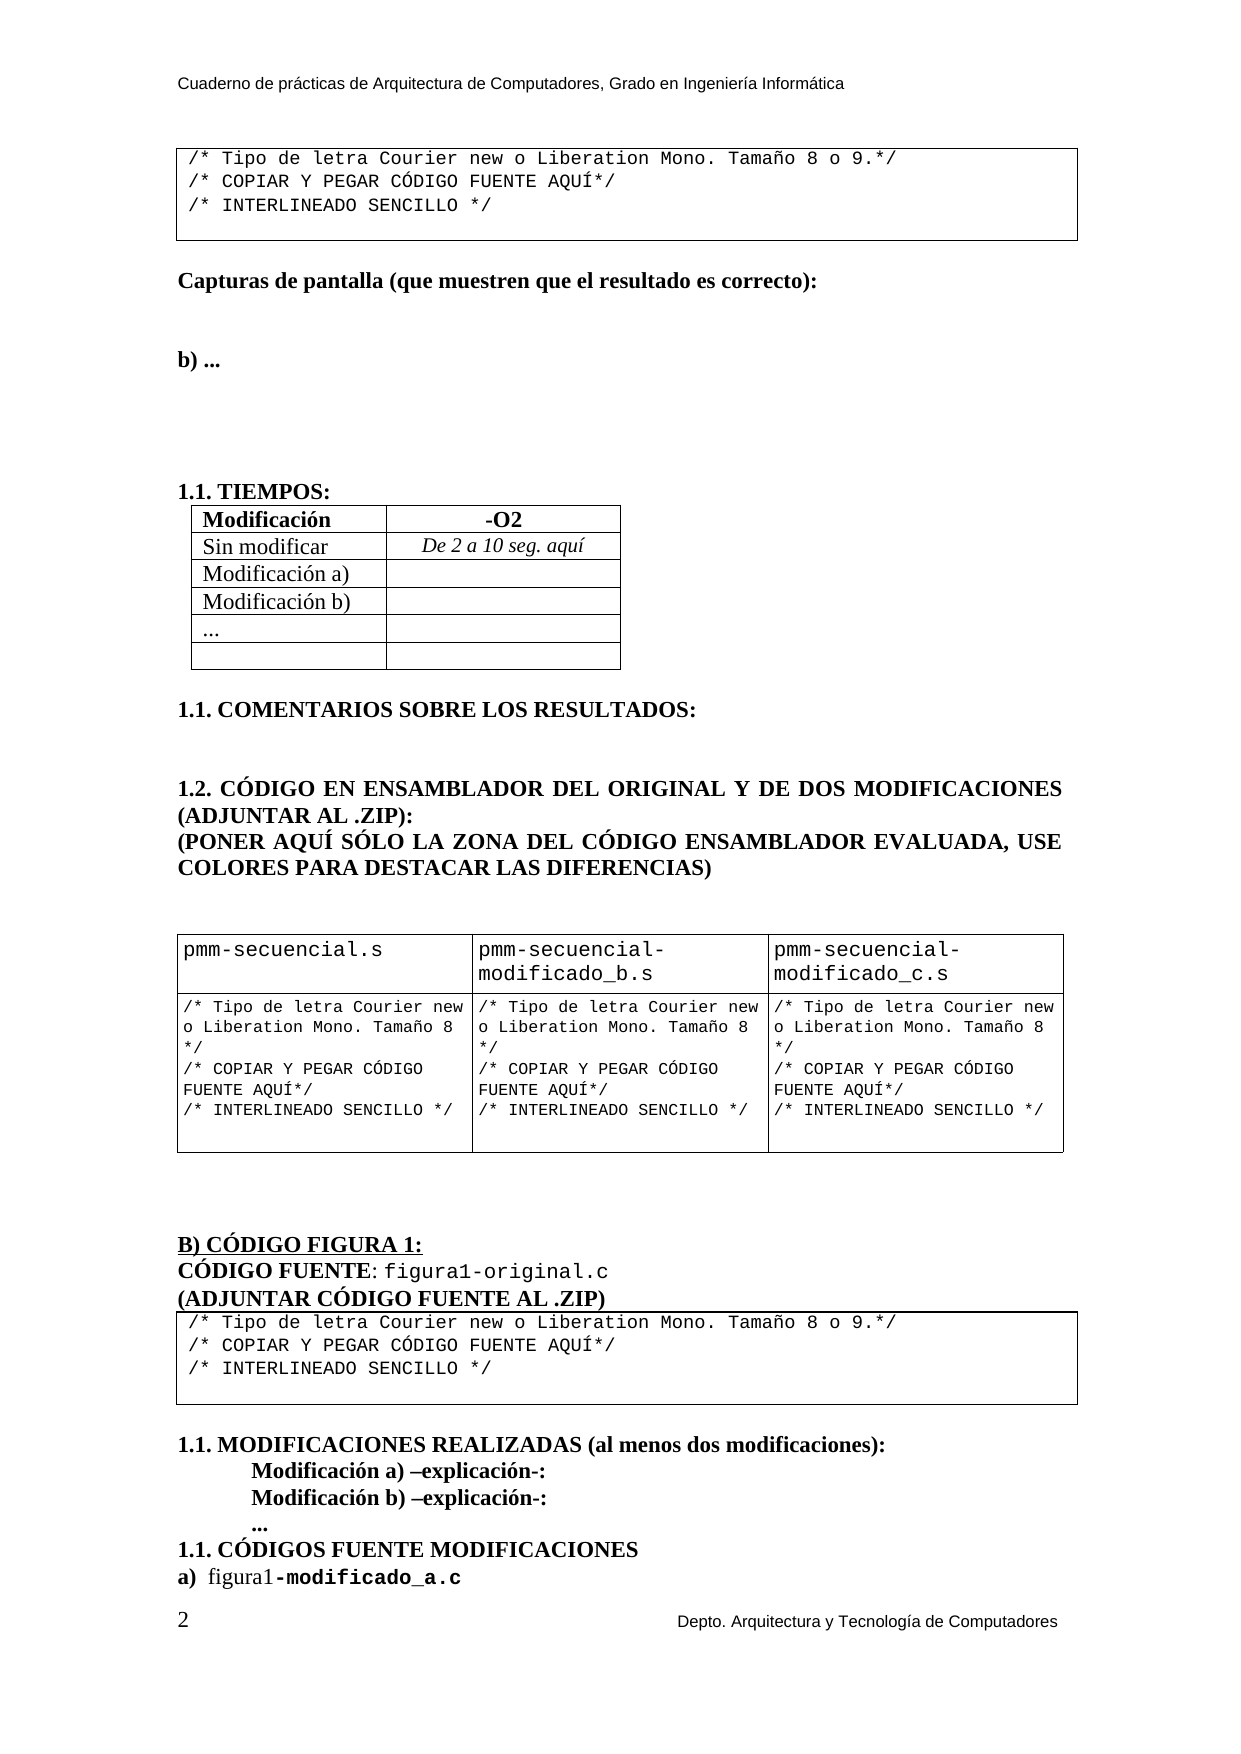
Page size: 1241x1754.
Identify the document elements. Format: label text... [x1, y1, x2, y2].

table_cell [387, 643, 620, 669]
table_cell [387, 615, 620, 642]
text 1.1. CÓDIGOS FUENTE MODIFICACIONES [177, 1537, 1063, 1563]
table_cell [192, 643, 386, 669]
text a) figura1-modificado_a.c [177, 1563, 1063, 1591]
table_header pmm-secuencial-modificado_c.s [769, 935, 1063, 992]
table_cell /* Tipo de letra Courier new o Liberation Mono. Tamaño 8 */ /* COPIAR Y PEGAR CÓDIGO FUENTE AQUÍ*/ /* INTERLINEADO SENCILLO */ [769, 994, 1063, 1152]
text Modificación a) –explicación-: [177, 1457, 1063, 1484]
table_cell [387, 588, 620, 614]
text (PONER AQUÍ SÓLO LA ZONA DEL CÓDIGO ENSAMBLADOR EVALUADA, USE COLORES PARA DESTACAR LAS DIFERENCIAS) [177, 828, 1063, 881]
table_header pmm-secuencial.s [178, 935, 472, 992]
table_header pmm-secuencial-modificado_b.s [473, 935, 768, 992]
table_cell ... [192, 615, 386, 642]
text 1.1. COMENTARIOS SOBRE LOS RESULTADOS: [177, 696, 1063, 723]
text Capturas de pantalla (que muestren que el resultado es correcto): [177, 267, 1063, 294]
text 1.1. TIEMPOS: [177, 478, 1063, 504]
table_cell Modificación b) [192, 588, 386, 614]
table_cell Sin modificar [192, 533, 386, 559]
table_cell [387, 560, 620, 587]
text Modificación b) –explicación-: [177, 1484, 1063, 1510]
table_cell De 2 a 10 seg. aquí [387, 533, 620, 559]
table_header -O2 [387, 506, 620, 532]
text ... [177, 1510, 1063, 1537]
table_header /* Tipo de letra Courier new o Liberation Mono. Tamaño 8 o 9.*/ /* COPIAR Y PEGAR CÓDIGO FUENTE AQUÍ*/ /* INTERLINEADO SENCILLO */ [177, 149, 1077, 240]
table_header /* Tipo de letra Courier new o Liberation Mono. Tamaño 8 o 9.*/ /* COPIAR Y PEGAR CÓDIGO FUENTE AQUÍ*/ /* INTERLINEADO SENCILLO */ [177, 1313, 1077, 1404]
text B) CÓDIGO FIGURA 1: [177, 1231, 1063, 1257]
table_cell Modificación a) [192, 560, 386, 587]
text 1.2. CÓDIGO EN ENSAMBLADOR DEL ORIGINAL Y DE DOS MODIFICACIONES (ADJUNTAR AL .ZIP): [177, 775, 1063, 828]
table_cell /* Tipo de letra Courier new o Liberation Mono. Tamaño 8 */ /* COPIAR Y PEGAR CÓDIGO FUENTE AQUÍ*/ /* INTERLINEADO SENCILLO */ [178, 994, 472, 1152]
text CÓDIGO FUENTE: figura1-original.c [177, 1257, 1063, 1285]
table_cell /* Tipo de letra Courier new o Liberation Mono. Tamaño 8 */ /* COPIAR Y PEGAR CÓDIGO FUENTE AQUÍ*/ /* INTERLINEADO SENCILLO */ [473, 994, 768, 1152]
table_header Modificación [192, 506, 386, 532]
text (ADJUNTAR CÓDIGO FUENTE AL .ZIP) [177, 1285, 1063, 1311]
text 1.1. MODIFICACIONES REALIZADAS (al menos dos modificaciones): [177, 1431, 1063, 1457]
text b) ... [177, 346, 1063, 373]
